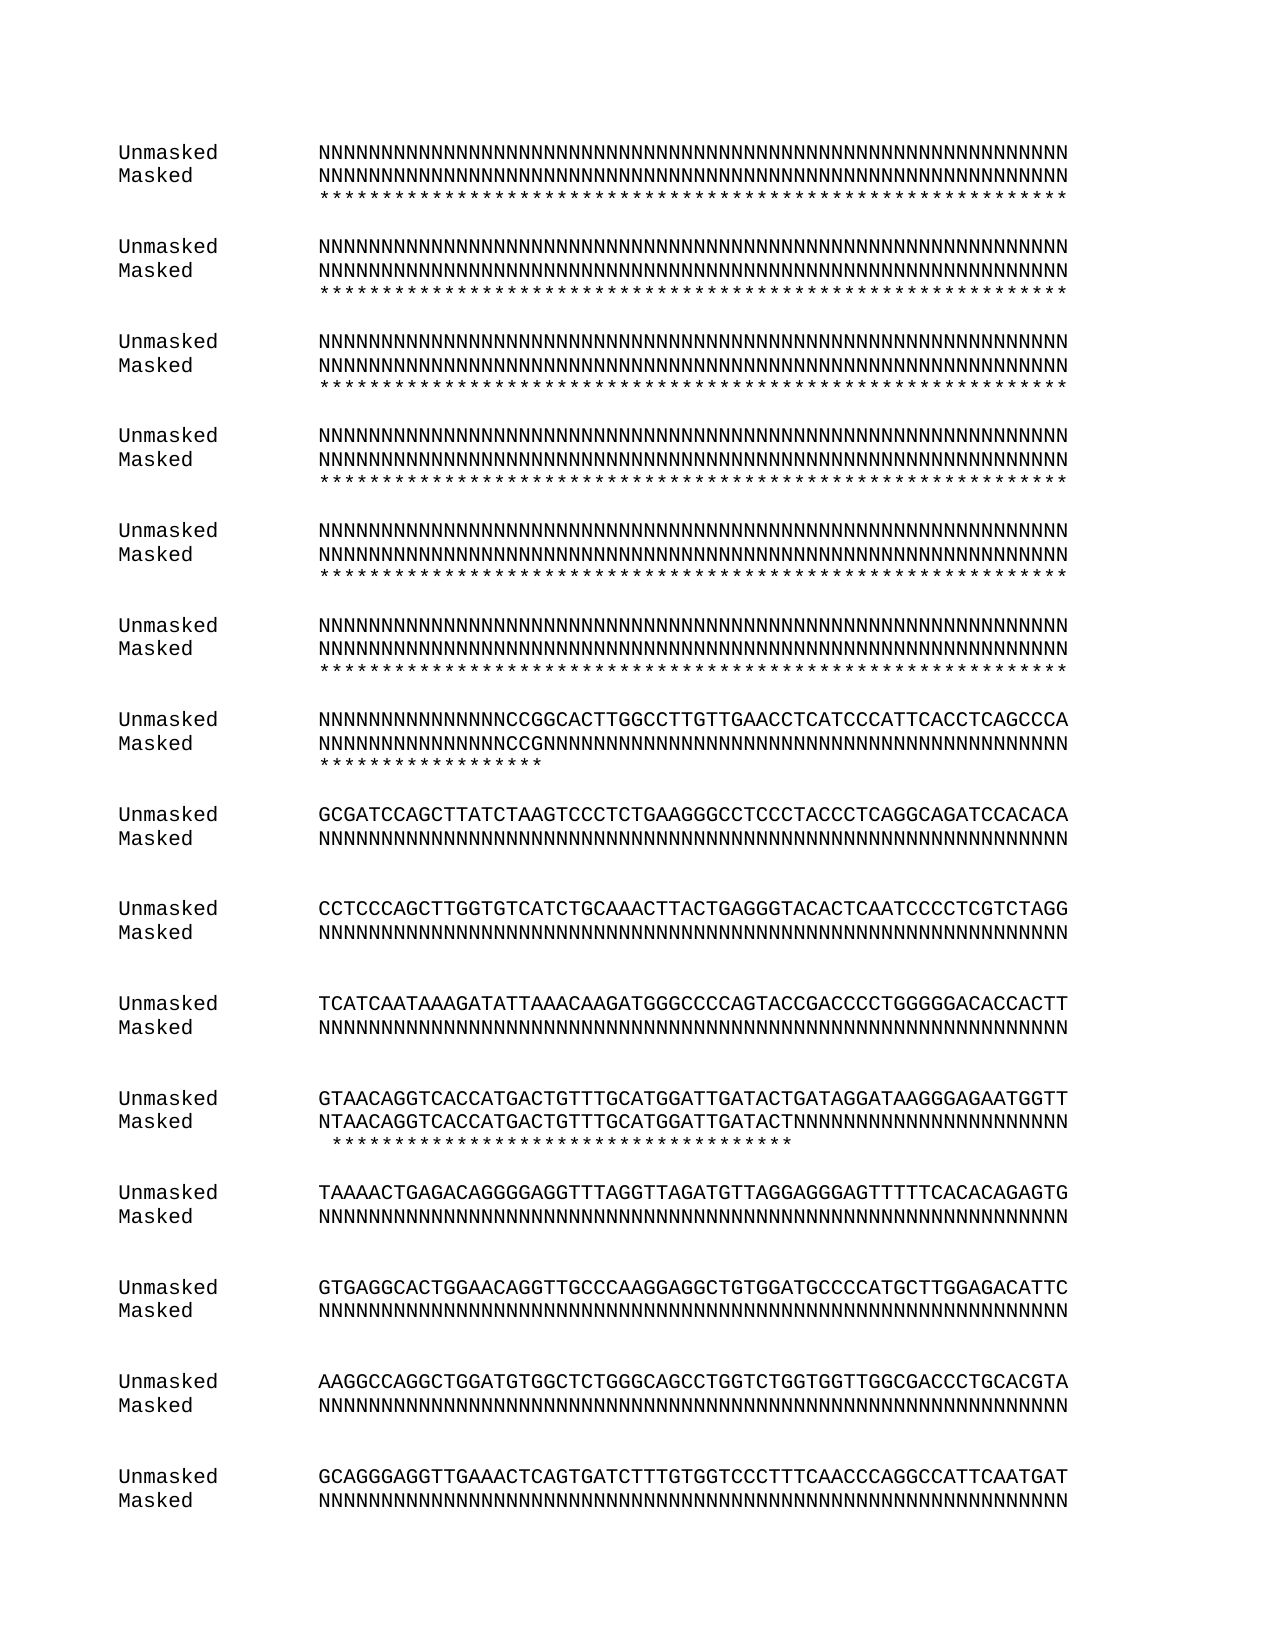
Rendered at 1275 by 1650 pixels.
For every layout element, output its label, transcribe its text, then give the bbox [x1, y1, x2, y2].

text Masked NNNNNNNNNNNNNNNNNNNNNNNNNNNNNNNNNNNNNNNNNNNNNNNNNNNNNNNNNNNN [118, 827, 1157, 851]
text ************************************* [118, 1135, 1157, 1158]
text Masked NNNNNNNNNNNNNNNNNNNNNNNNNNNNNNNNNNNNNNNNNNNNNNNNNNNNNNNNNNNN [118, 449, 1157, 473]
text Masked NTAACAGGTCACCATGACTGTTTGCATGGATTGATACTNNNNNNNNNNNNNNNNNNNNNN [118, 1111, 1157, 1135]
text Masked NNNNNNNNNNNNNNNNNNNNNNNNNNNNNNNNNNNNNNNNNNNNNNNNNNNNNNNNNNNN [118, 165, 1157, 189]
text Unmasked NNNNNNNNNNNNNNNNNNNNNNNNNNNNNNNNNNNNNNNNNNNNNNNNNNNNNNNNNNNN [118, 426, 1157, 449]
text Unmasked TCATCAATAAAGATATTAAACAAGATGGGCCCCAGTACCGACCCCTGGGGGACACCACTT [118, 993, 1157, 1017]
text Masked NNNNNNNNNNNNNNNNNNNNNNNNNNNNNNNNNNNNNNNNNNNNNNNNNNNNNNNNNNNN [118, 638, 1157, 662]
text Masked NNNNNNNNNNNNNNNNNNNNNNNNNNNNNNNNNNNNNNNNNNNNNNNNNNNNNNNNNNNN [118, 260, 1157, 284]
text Masked NNNNNNNNNNNNNNNNNNNNNNNNNNNNNNNNNNNNNNNNNNNNNNNNNNNNNNNNNNNN [118, 1395, 1157, 1419]
text Masked NNNNNNNNNNNNNNNNNNNNNNNNNNNNNNNNNNNNNNNNNNNNNNNNNNNNNNNNNNNN [118, 1300, 1157, 1324]
text Masked NNNNNNNNNNNNNNNNNNNNNNNNNNNNNNNNNNNNNNNNNNNNNNNNNNNNNNNNNNNN [118, 922, 1157, 946]
text Unmasked TAAAACTGAGACAGGGGAGGTTTAGGTTAGATGTTAGGAGGGAGTTTTTCACACAGAGTG [118, 1182, 1157, 1206]
text Unmasked CCTCCCAGCTTGGTGTCATCTGCAAACTTACTGAGGGTACACTCAATCCCCTCGTCTAGG [118, 898, 1157, 922]
text Unmasked GTAACAGGTCACCATGACTGTTTGCATGGATTGATACTGATAGGATAAGGGAGAATGGTT [118, 1088, 1157, 1111]
text Masked NNNNNNNNNNNNNNNNNNNNNNNNNNNNNNNNNNNNNNNNNNNNNNNNNNNNNNNNNNNN [118, 1206, 1157, 1229]
text Unmasked NNNNNNNNNNNNNNNNNNNNNNNNNNNNNNNNNNNNNNNNNNNNNNNNNNNNNNNNNNNN [118, 142, 1157, 165]
text Unmasked NNNNNNNNNNNNNNNNNNNNNNNNNNNNNNNNNNNNNNNNNNNNNNNNNNNNNNNNNNNN [118, 520, 1157, 544]
text ************************************************************ [118, 284, 1157, 307]
text Unmasked NNNNNNNNNNNNNNNNNNNNNNNNNNNNNNNNNNNNNNNNNNNNNNNNNNNNNNNNNNNN [118, 615, 1157, 638]
text ************************************************************ [118, 189, 1157, 213]
text ****************** [118, 757, 1157, 780]
text Masked NNNNNNNNNNNNNNNNNNNNNNNNNNNNNNNNNNNNNNNNNNNNNNNNNNNNNNNNNNNN [118, 544, 1157, 567]
text Unmasked NNNNNNNNNNNNNNNCCGGCACTTGGCCTTGTTGAACCTCATCCCATTCACCTCAGCCCA [118, 709, 1157, 733]
text Masked NNNNNNNNNNNNNNNCCGNNNNNNNNNNNNNNNNNNNNNNNNNNNNNNNNNNNNNNNNNN [118, 733, 1157, 757]
text Unmasked GCGATCCAGCTTATCTAAGTCCCTCTGAAGGGCCTCCCTACCCTCAGGCAGATCCACACA [118, 804, 1157, 827]
text ************************************************************ [118, 662, 1157, 686]
text ************************************************************ [118, 473, 1157, 496]
text Unmasked GTGAGGCACTGGAACAGGTTGCCCAAGGAGGCTGTGGATGCCCCATGCTTGGAGACATTC [118, 1277, 1157, 1300]
text Masked NNNNNNNNNNNNNNNNNNNNNNNNNNNNNNNNNNNNNNNNNNNNNNNNNNNNNNNNNNNN [118, 1489, 1157, 1513]
text ************************************************************ [118, 378, 1157, 402]
text ************************************************************ [118, 567, 1157, 591]
text Unmasked AAGGCCAGGCTGGATGTGGCTCTGGGCAGCCTGGTCTGGTGGTTGGCGACCCTGCACGTA [118, 1371, 1157, 1395]
text Masked NNNNNNNNNNNNNNNNNNNNNNNNNNNNNNNNNNNNNNNNNNNNNNNNNNNNNNNNNNNN [118, 354, 1157, 378]
text Unmasked GCAGGGAGGTTGAAACTCAGTGATCTTTGTGGTCCCTTTCAACCCAGGCCATTCAATGAT [118, 1466, 1157, 1489]
text Unmasked NNNNNNNNNNNNNNNNNNNNNNNNNNNNNNNNNNNNNNNNNNNNNNNNNNNNNNNNNNNN [118, 331, 1157, 354]
text Unmasked NNNNNNNNNNNNNNNNNNNNNNNNNNNNNNNNNNNNNNNNNNNNNNNNNNNNNNNNNNNN [118, 236, 1157, 260]
text Masked NNNNNNNNNNNNNNNNNNNNNNNNNNNNNNNNNNNNNNNNNNNNNNNNNNNNNNNNNNNN [118, 1017, 1157, 1040]
